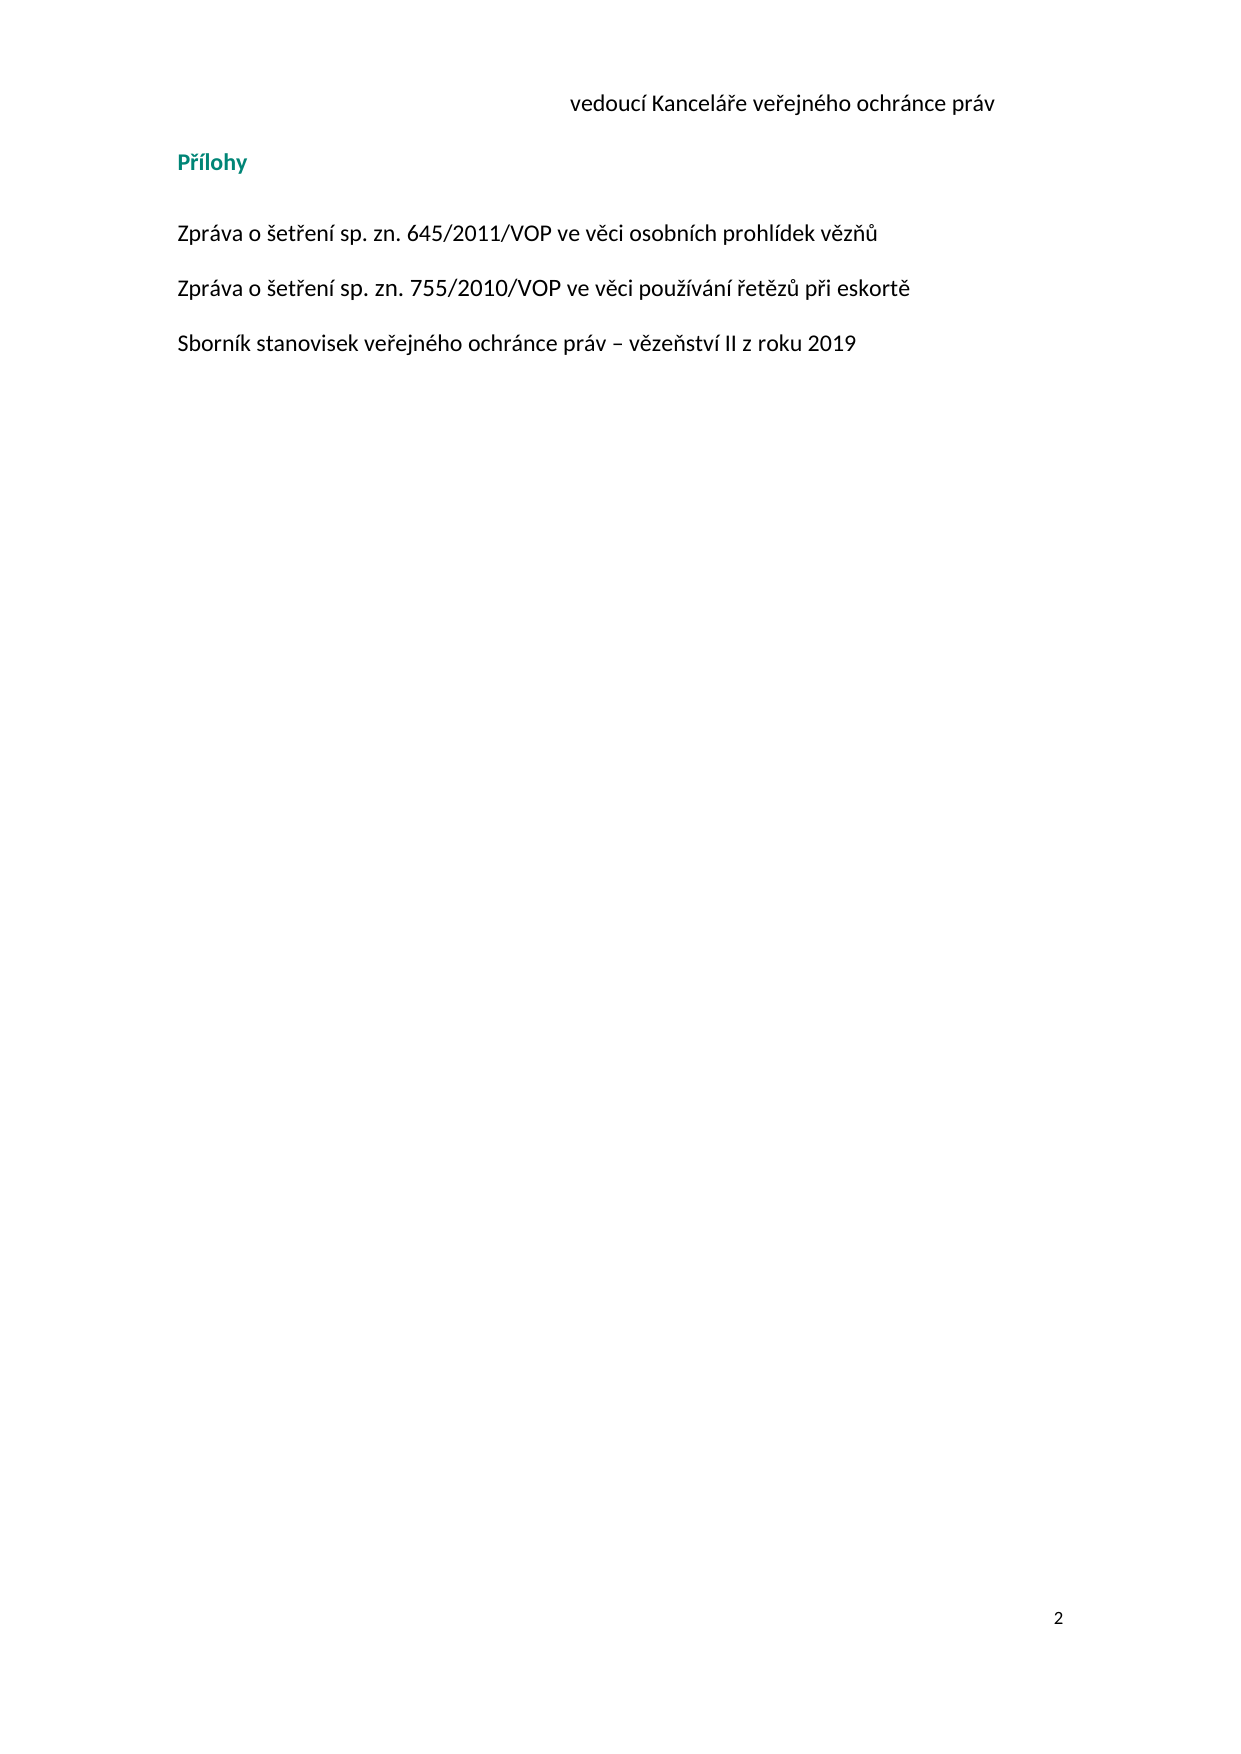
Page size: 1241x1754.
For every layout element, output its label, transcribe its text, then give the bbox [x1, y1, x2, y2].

text vedoucí Kanceláře veřejného ochránce práv [502, 88, 1063, 118]
text Sborník stanovisek veřejného ochránce práv – vězeňství II z roku 2019 [177, 328, 1063, 357]
text Zpráva o šetření sp. zn. 755/2010/VOP ve věci používání řetězů při eskortě [177, 272, 1063, 303]
text Přílohy [177, 147, 1063, 176]
text Zpráva o šetření sp. zn. 645/2011/VOP ve věci osobních prohlídek vězňů [177, 218, 1063, 247]
